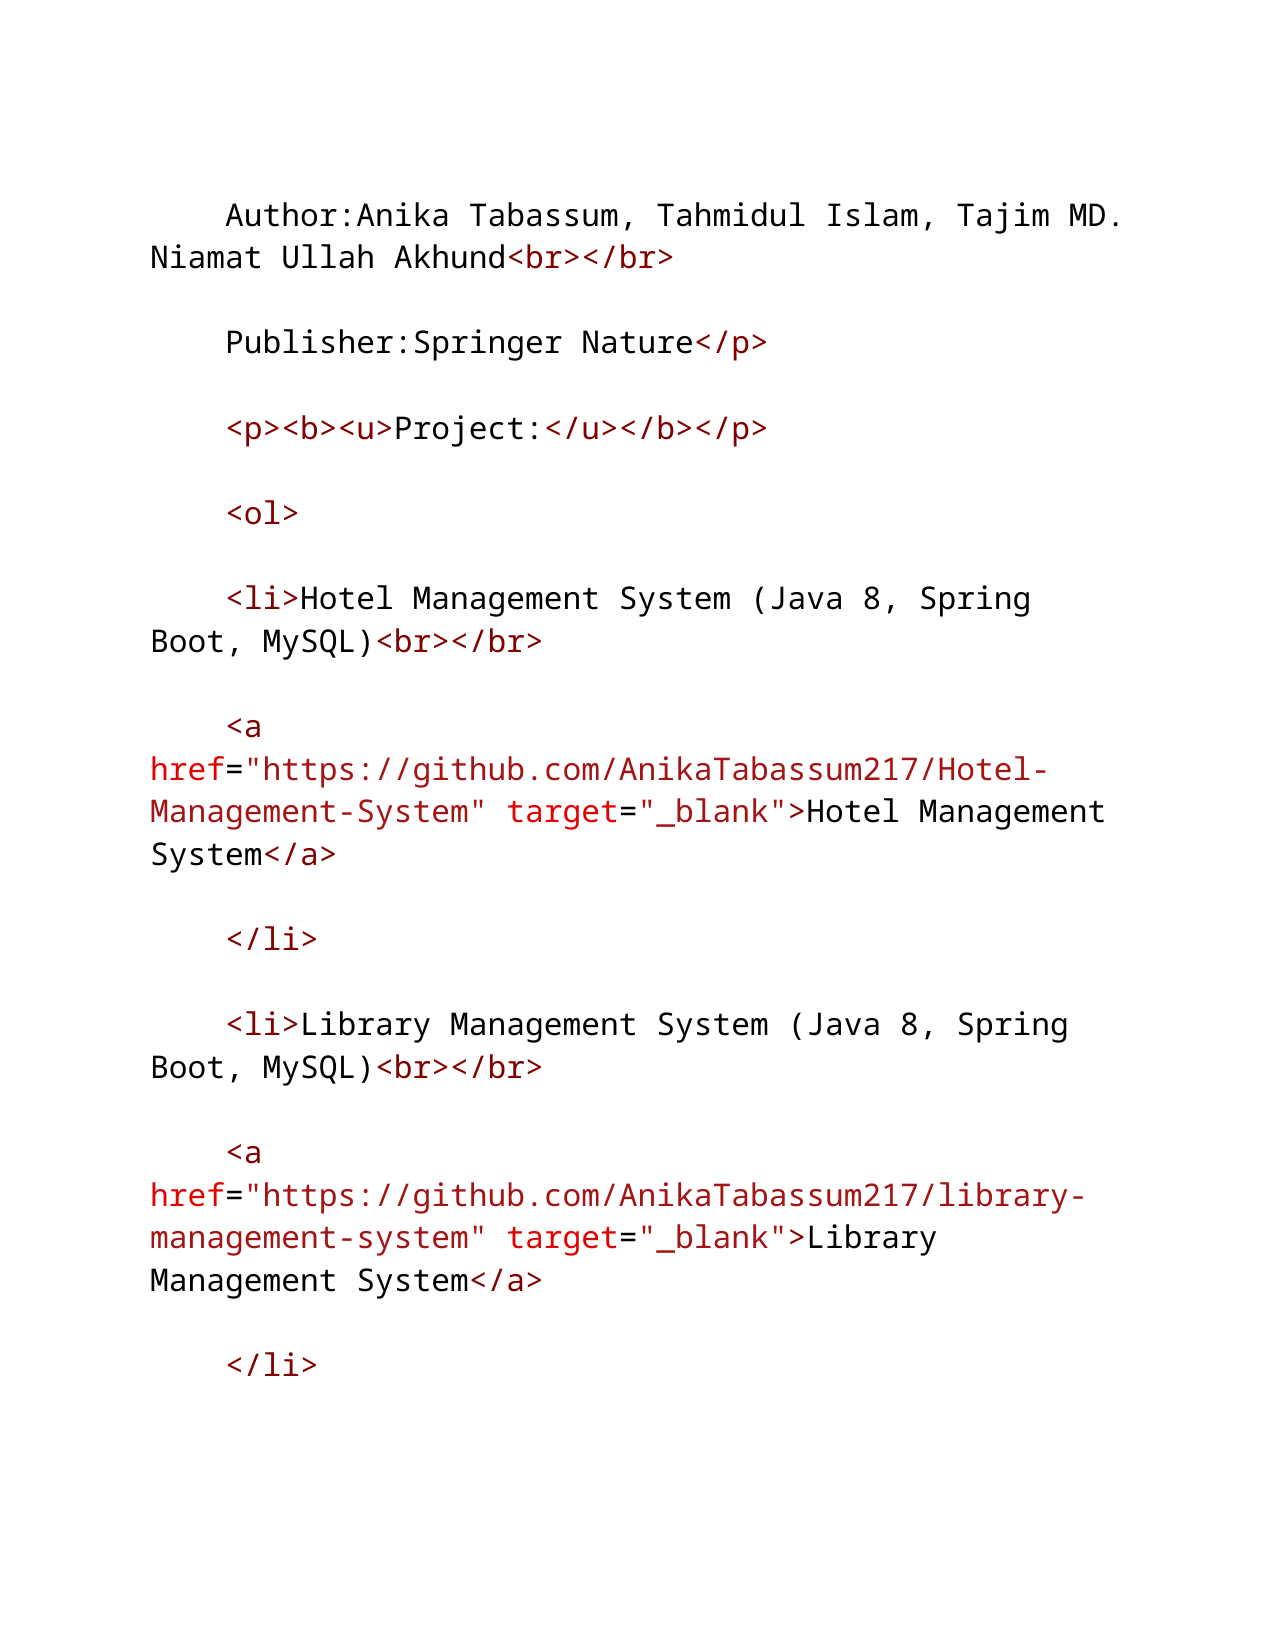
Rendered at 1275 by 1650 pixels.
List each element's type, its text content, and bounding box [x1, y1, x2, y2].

text <p><b><u>Project:</u></b></p> [150, 406, 1125, 448]
text Author:Anika Tabassum, Tahmidul Islam, Tajim MD. Niamat Ullah Akhund<br></br> [150, 193, 1125, 278]
text </li> [150, 917, 1125, 959]
text <li>Library Management System (Java 8, Spring Boot, MySQL)<br></br> [150, 1002, 1125, 1087]
text <a href="https://github.com/AnikaTabassum217/library-management-system" target="_blank">Library Management System</a> [150, 1130, 1125, 1300]
text Publisher:Springer Nature</p> [150, 320, 1125, 363]
text <ol> [150, 491, 1125, 533]
text <a href="https://github.com/AnikaTabassum217/Hotel-Management-System" target="_blank">Hotel Management System</a> [150, 704, 1125, 874]
text <li>Hotel Management System (Java 8, Spring Boot, MySQL)<br></br> [150, 576, 1125, 661]
text </li> [150, 1343, 1125, 1386]
